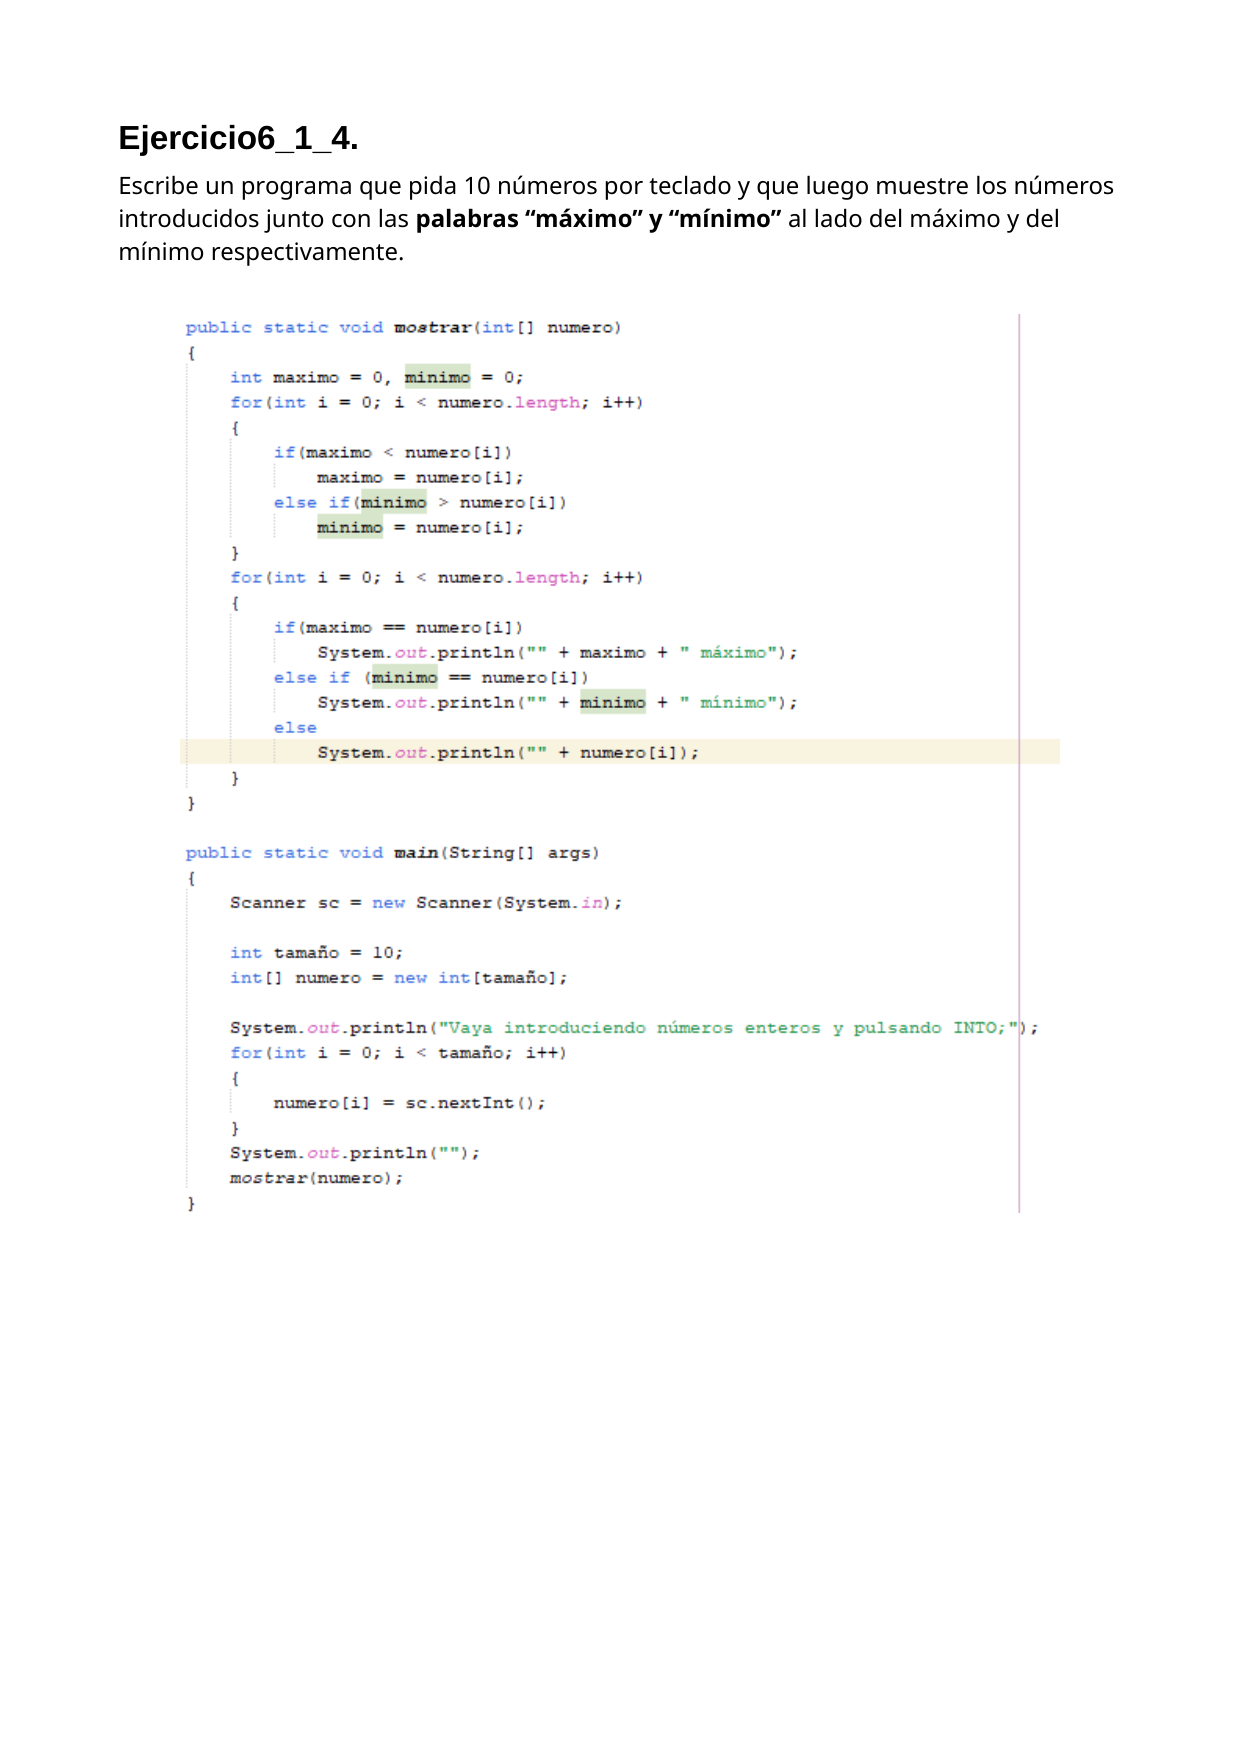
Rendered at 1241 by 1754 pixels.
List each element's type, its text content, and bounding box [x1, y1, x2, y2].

subtitle Ejercicio6_1_4. [118, 118, 1122, 157]
picture [180, 314, 1060, 1213]
text Escribe un programa que pida 10 números por teclado y que luego muestre los números introducidos junto con las palabras “máximo” y “mínimo” al lado del máximo y del mínimo respectivamente. [118, 169, 1122, 267]
